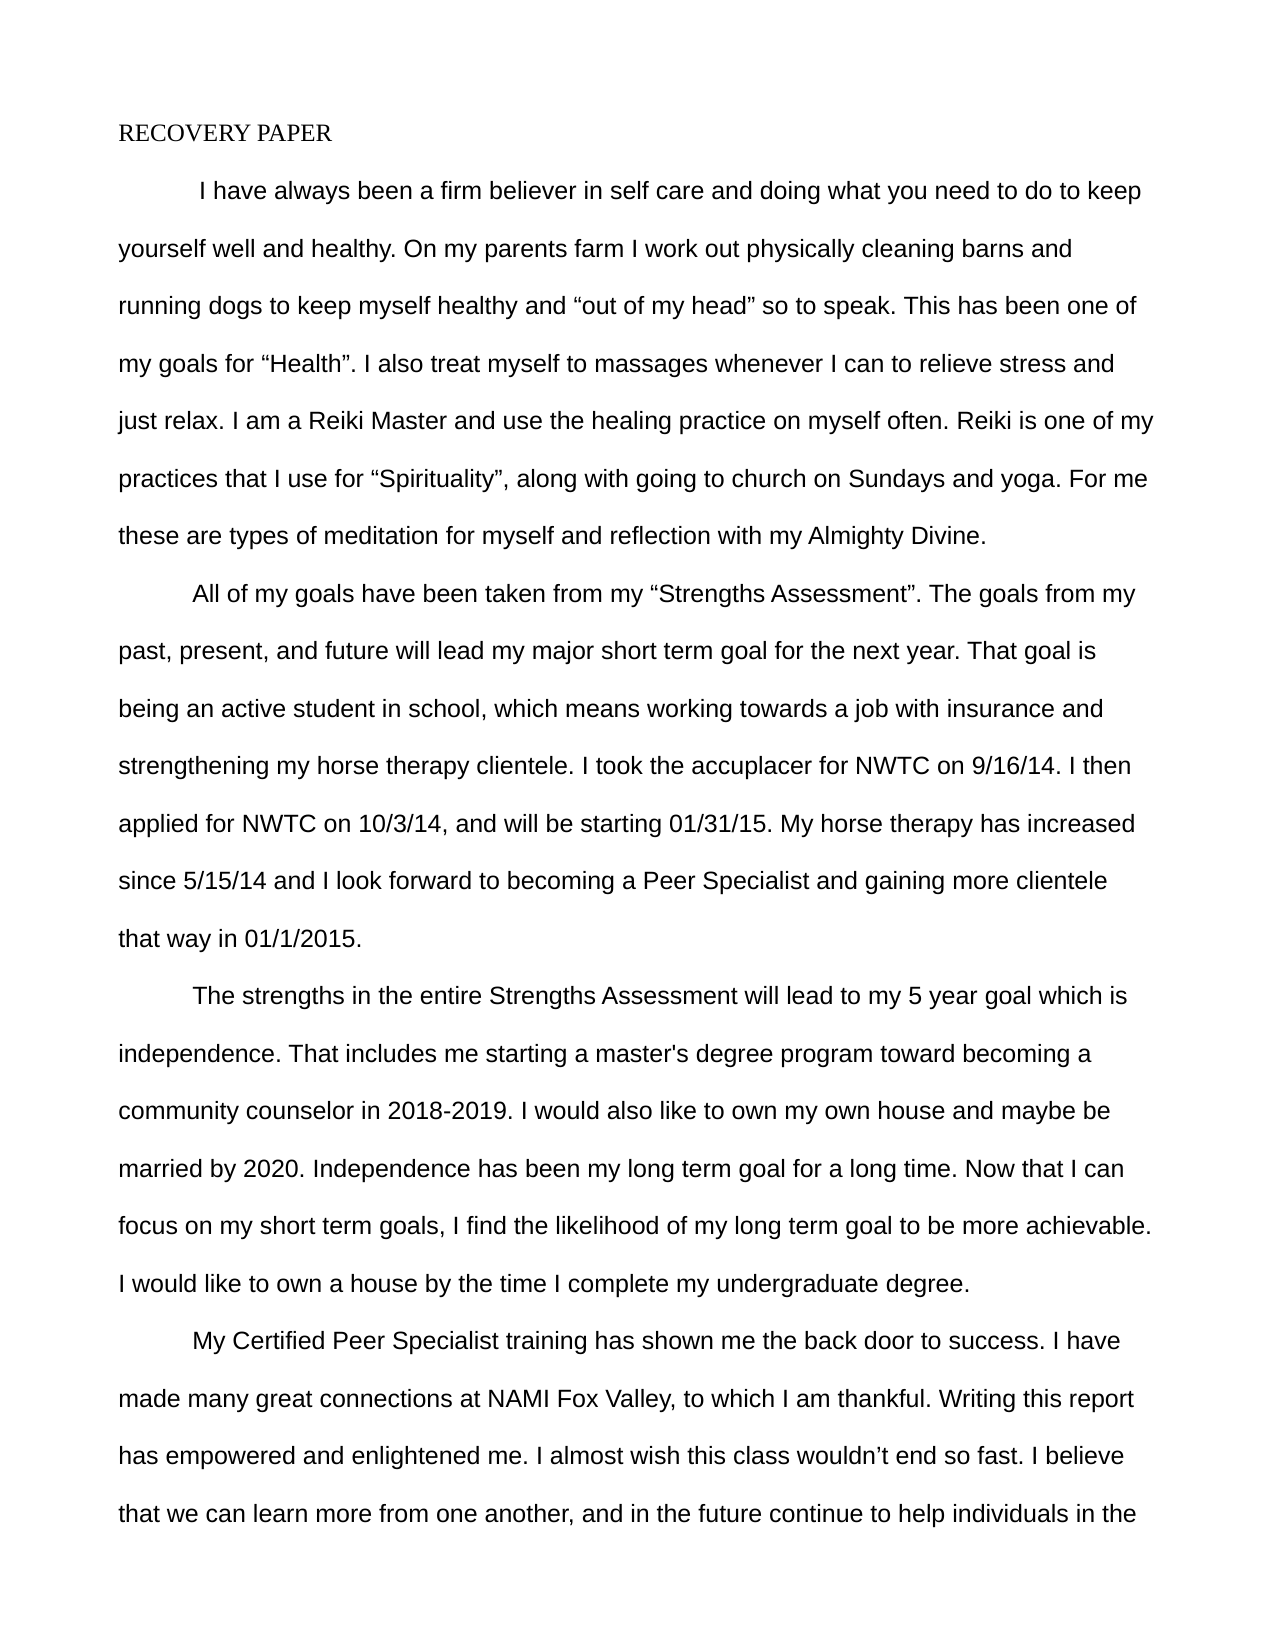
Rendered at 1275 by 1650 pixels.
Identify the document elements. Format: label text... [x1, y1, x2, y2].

text I have always been a firm believer in self care and doing what you need to do to keep yourself well and healthy. On my parents farm I work out physically cleaning barns and running dogs to keep myself healthy and “out of my head” so to speak. This has been one of my goals for “Health”. I also treat myself to massages whenever I can to relieve stress and just relax. I am a Reiki Master and use the healing practice on myself often. Reiki is one of my practices that I use for “Spirituality”, along with going to church on Sundays and yoga. For me these are types of meditation for myself and reflection with my Almighty Divine. [118, 176, 1157, 550]
text All of my goals have been taken from my “Strengths Assessment”. The goals from my past, present, and future will lead my major short term goal for the next year. That goal is being an active student in school, which means working towards a job with insurance and strengthening my horse therapy clientele. I took the accuplacer for NWTC on 9/16/14. I then applied for NWTC on 10/3/14, and will be starting 01/31/15. My horse therapy has increased since 5/15/14 and I look forward to becoming a Peer Specialist and gaining more clientele that way in 01/1/2015. [118, 579, 1157, 953]
text The strengths in the entire Strengths Assessment will lead to my 5 year goal which is independence. That includes me starting a master's degree program toward becoming a community counselor in 2018-2019. I would also like to own my own house and maybe be married by 2020. Independence has been my long term goal for a long time. Now that I can focus on my short term goals, I find the likelihood of my long term goal to be more achievable. I would like to own a house by the time I complete my undergraduate degree. [118, 981, 1157, 1298]
text My Certified Peer Specialist training has shown me the back door to success. I have made many great connections at NAMI Fox Valley, to which I am thankful. Writing this report has empowered and enlightened me. I almost wish this class wouldn’t end so fast. I believe that we can learn more from one another, and in the future continue to help individuals in the [118, 1326, 1157, 1528]
